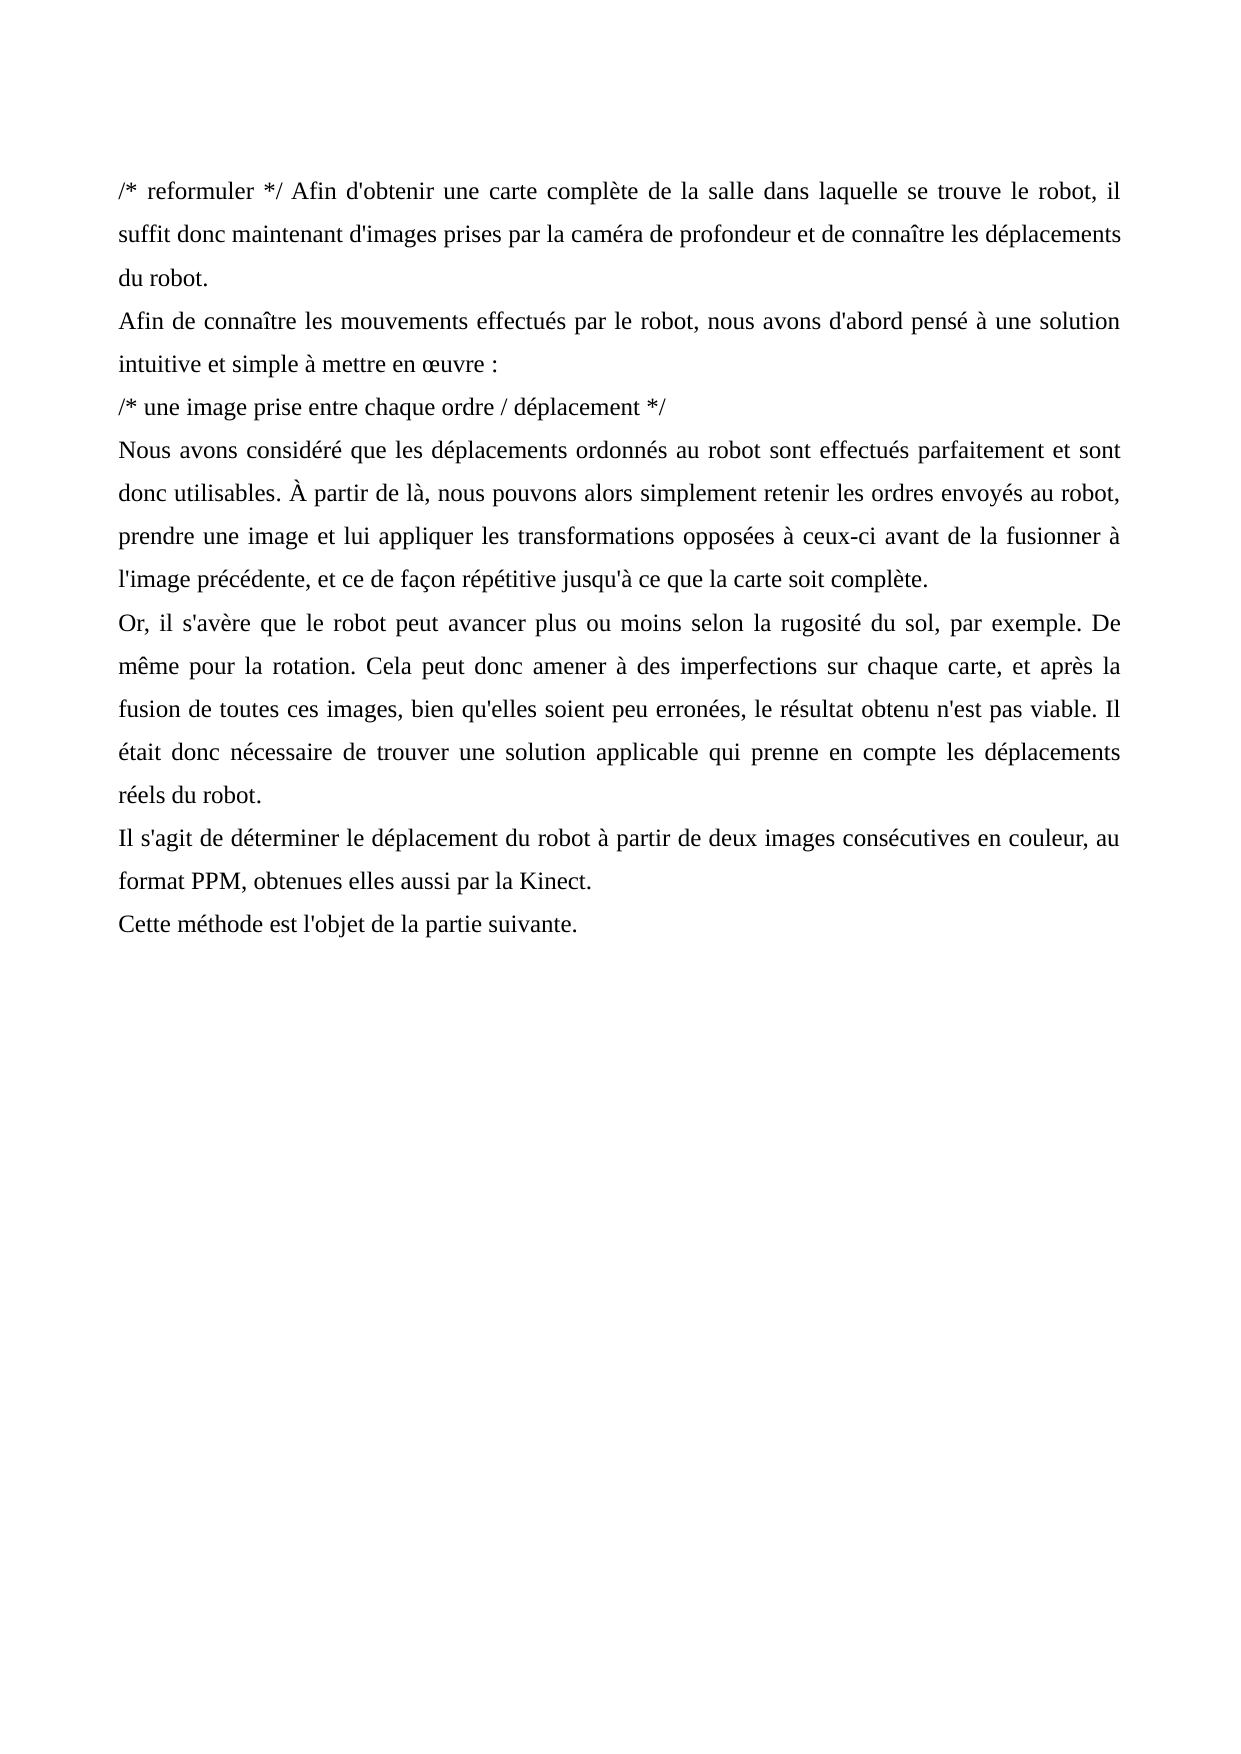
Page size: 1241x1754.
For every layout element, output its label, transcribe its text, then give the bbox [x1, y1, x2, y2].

text Or, il s'avère que le robot peut avancer plus ou moins selon la rugosité du sol, par exemple. De même pour la rotation. Cela peut donc amener à des imperfections sur chaque carte, et après la fusion de toutes ces images, bien qu'elles soient peu erronées, le résultat obtenu n'est pas viable. Il était donc nécessaire de trouver une solution applicable qui prenne en compte les déplacements réels du robot. [118, 608, 1122, 809]
text Afin de connaître les mouvements effectués par le robot, nous avons d'abord pensé à une solution intuitive et simple à mettre en œuvre : [118, 306, 1122, 378]
text Cette méthode est l'objet de la partie suivante. [118, 909, 1122, 938]
text /* reformuler */ Afin d'obtenir une carte complète de la salle dans laquelle se trouve le robot, il suffit donc maintenant d'images prises par la caméra de profondeur et de connaître les déplacements du robot. [118, 176, 1122, 291]
text /* une image prise entre chaque ordre / déplacement */ [118, 392, 1122, 421]
text Nous avons considéré que les déplacements ordonnés au robot sont effectués parfaitement et sont donc utilisables. À partir de là, nous pouvons alors simplement retenir les ordres envoyés au robot, prendre une image et lui appliquer les transformations opposées à ceux-ci avant de la fusionner à l'image précédente, et ce de façon répétitive jusqu'à ce que la carte soit complète. [118, 435, 1122, 593]
text Il s'agit de déterminer le déplacement du robot à partir de deux images consécutives en couleur, au format PPM, obtenues elles aussi par la Kinect. [118, 823, 1122, 895]
